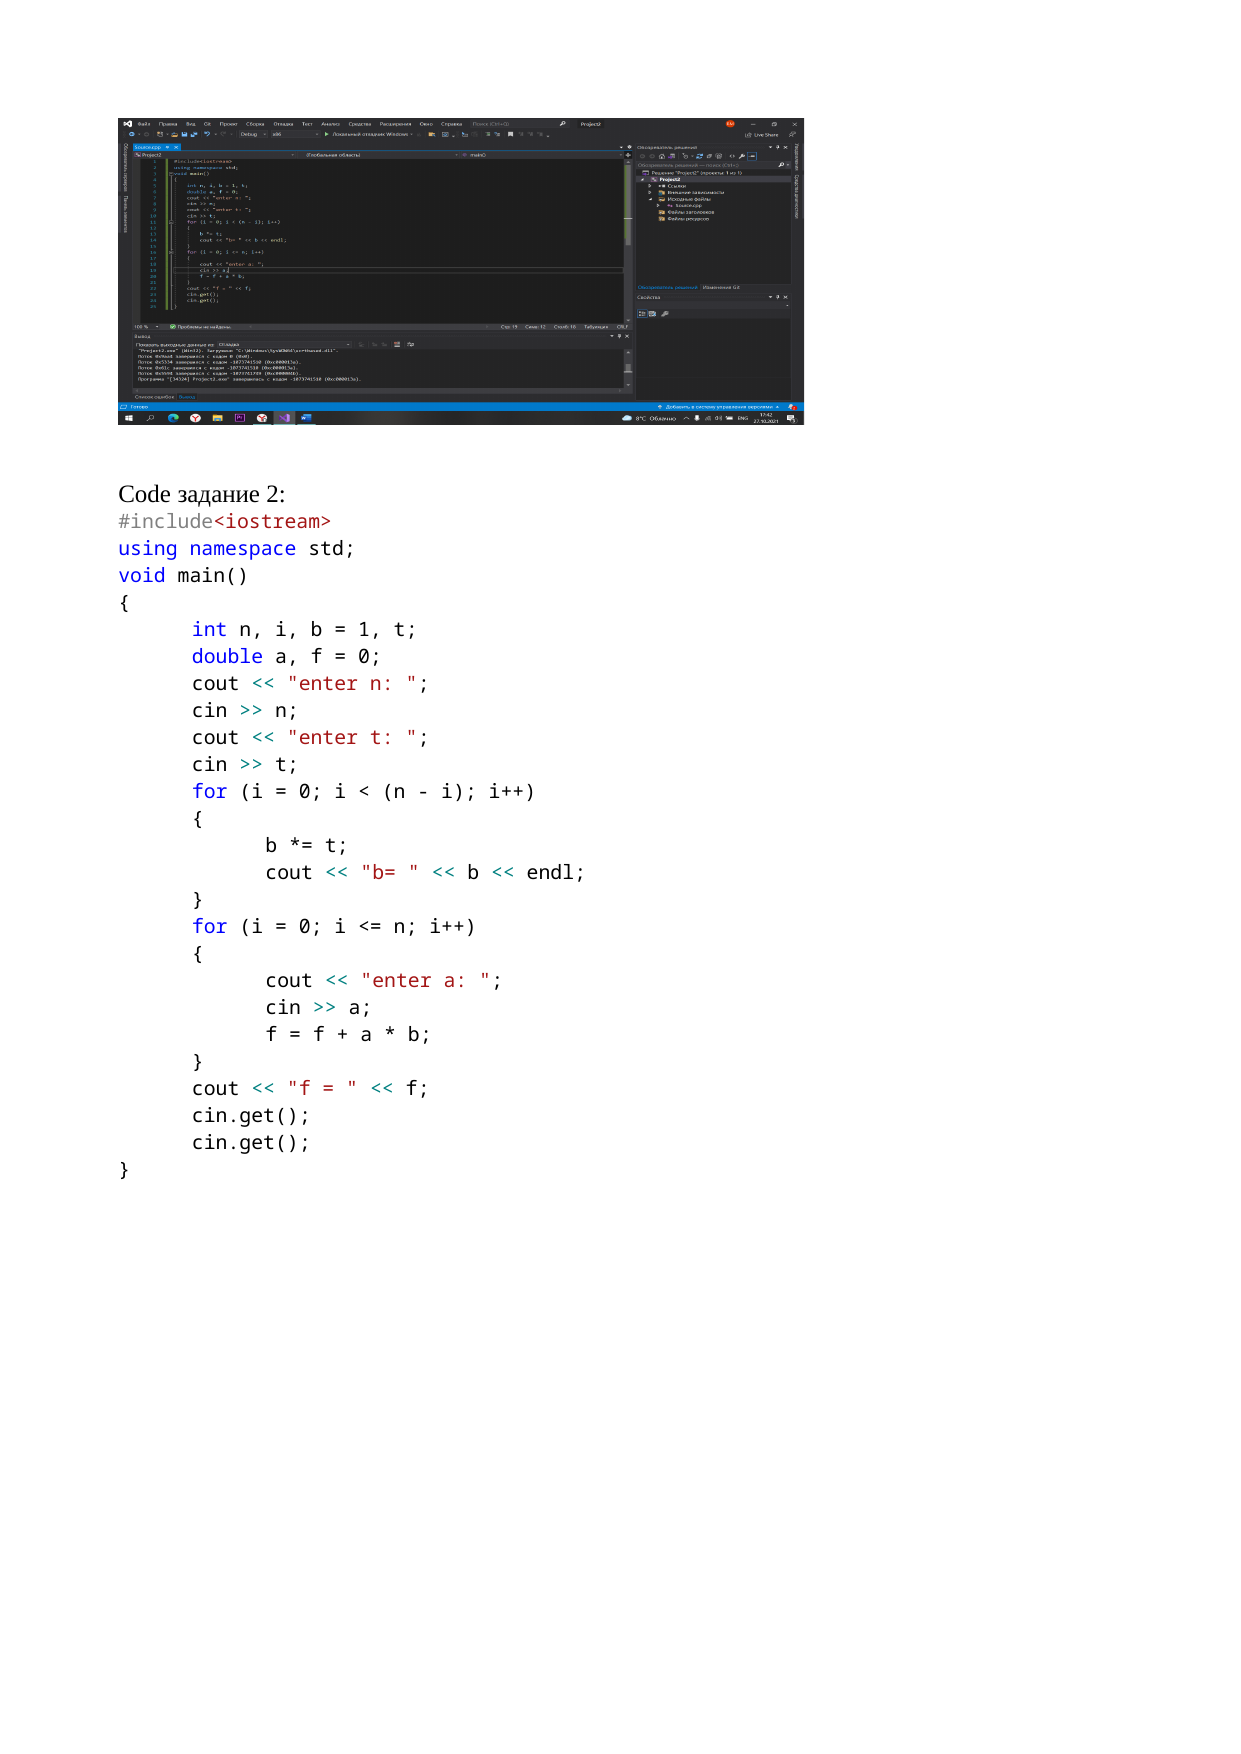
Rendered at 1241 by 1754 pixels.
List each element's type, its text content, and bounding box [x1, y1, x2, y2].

text f = f + a * b; [118, 1020, 1122, 1047]
text int n, i, b = 1, t; [118, 616, 1122, 642]
text } [118, 1047, 1122, 1074]
text cin >> t; [118, 750, 1122, 777]
text } [118, 1155, 1122, 1182]
text cin.get(); [118, 1128, 1122, 1155]
text { [118, 588, 1122, 616]
text using namespace std; [118, 534, 1122, 562]
text { [118, 939, 1122, 966]
text cout << "f = " << f; [118, 1074, 1122, 1101]
text cout << "b= " << b << endl; [118, 858, 1122, 885]
text cin >> a; [118, 993, 1122, 1020]
text cout << "enter n: "; [118, 669, 1122, 696]
text b *= t; [118, 831, 1122, 858]
text for (i = 0; i < (n - i); i++) [118, 777, 1122, 804]
text double a, f = 0; [118, 642, 1122, 669]
text } [118, 885, 1122, 912]
text cout << "enter a: "; [118, 966, 1122, 993]
text { [118, 804, 1122, 831]
text Code задание 2: [118, 479, 1122, 508]
text #include<iostream> [118, 508, 1122, 534]
text cin >> n; [118, 696, 1122, 723]
text cin.get(); [118, 1101, 1122, 1128]
text for (i = 0; i <= n; i++) [118, 912, 1122, 939]
text void main() [118, 562, 1122, 588]
text cout << "enter t: "; [118, 723, 1122, 750]
